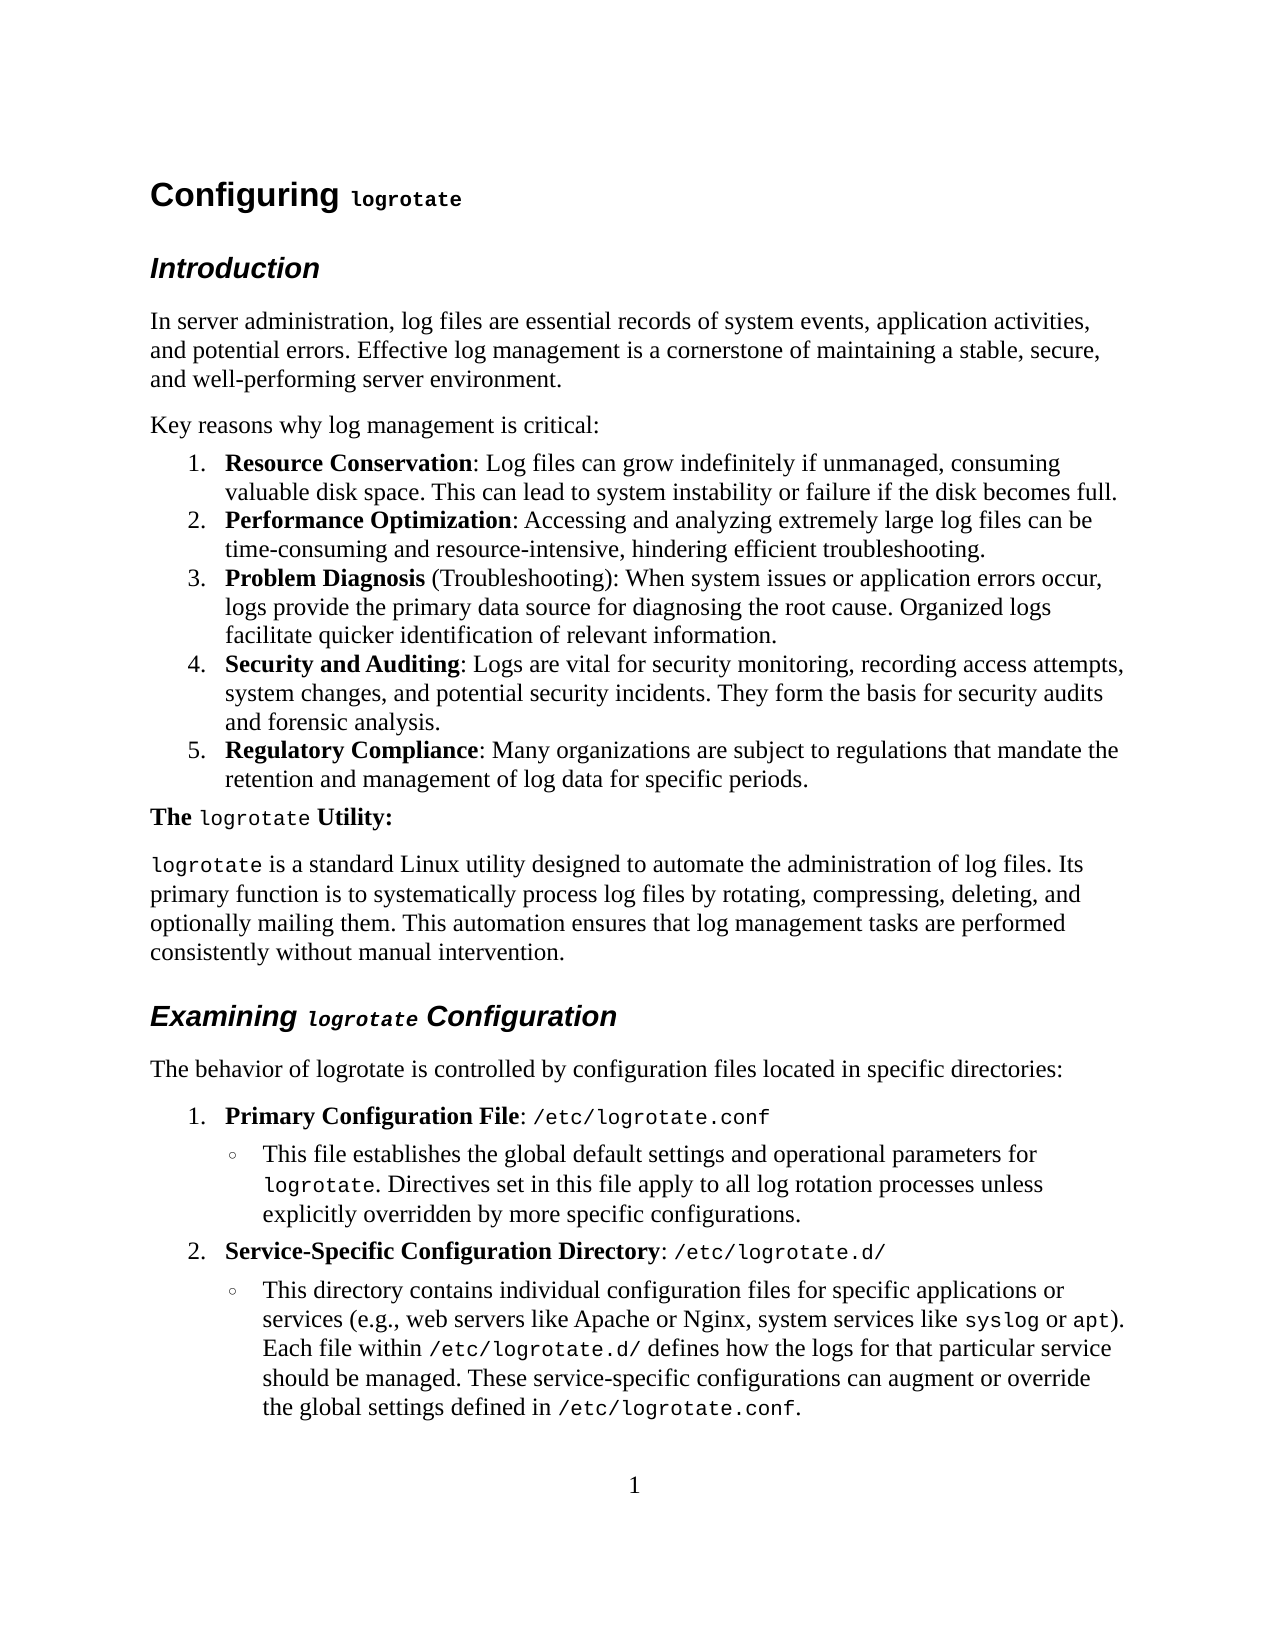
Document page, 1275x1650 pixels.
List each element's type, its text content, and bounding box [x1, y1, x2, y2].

list Primary Configuration File: /etc/logrotate.conf [187, 1101, 1125, 1131]
list Security and Auditing: Logs are vital for security monitoring, recording access attempts, system changes, and potential security incidents. They form the basis for security audits and forensic analysis. [187, 649, 1125, 736]
text The behavior of logrotate is controlled by configuration files located in specific directories: [150, 1054, 1125, 1083]
list Resource Conservation: Log files can grow indefinitely if unmanaged, consuming valuable disk space. This can lead to system instability or failure if the disk becomes full. [187, 448, 1125, 506]
text Key reasons why log management is critical: [150, 410, 1125, 439]
list Regulatory Compliance: Many organizations are subject to regulations that mandate the retention and management of log data for specific periods. [187, 736, 1125, 793]
subtitle Configuring logrotate [150, 175, 1125, 214]
list This file establishes the global default settings and operational parameters for logrotate. Directives set in this file apply to all log rotation processes unless explicitly overridden by more specific configurations. [225, 1139, 1125, 1227]
text logrotate is a standard Linux utility designed to automate the administration of log files. Its primary function is to systematically process log files by rotating, compressing, deleting, and optionally mailing them. This automation ensures that log management tasks are performed consistently without manual intervention. [150, 849, 1125, 965]
subtitle Examining logrotate Configuration [150, 999, 1125, 1033]
list Service-Specific Configuration Directory: /etc/logrotate.d/ [187, 1236, 1125, 1266]
list Performance Optimization: Accessing and analyzing extremely large log files can be time-consuming and resource-intensive, hindering efficient troubleshooting. [187, 506, 1125, 563]
list Problem Diagnosis (Troubleshooting): When system issues or application errors occur, logs provide the primary data source for diagnosing the root cause. Organized logs facilitate quicker identification of relevant information. [187, 563, 1125, 649]
text The logrotate Utility: [150, 802, 1125, 832]
text In server administration, log files are essential records of system events, application activities, and potential errors. Effective log management is a cornerstone of maintaining a stable, secure, and well-performing server environment. [150, 306, 1125, 392]
list This directory contains individual configuration files for specific applications or services (e.g., web servers like Apache or Nginx, system services like syslog or apt). Each file within /etc/logrotate.d/ defines how the logs for that particular service should be managed. These service-specific configurations can augment or override the global settings defined in /etc/logrotate.conf. [225, 1275, 1125, 1421]
subtitle Introduction [150, 251, 1125, 285]
